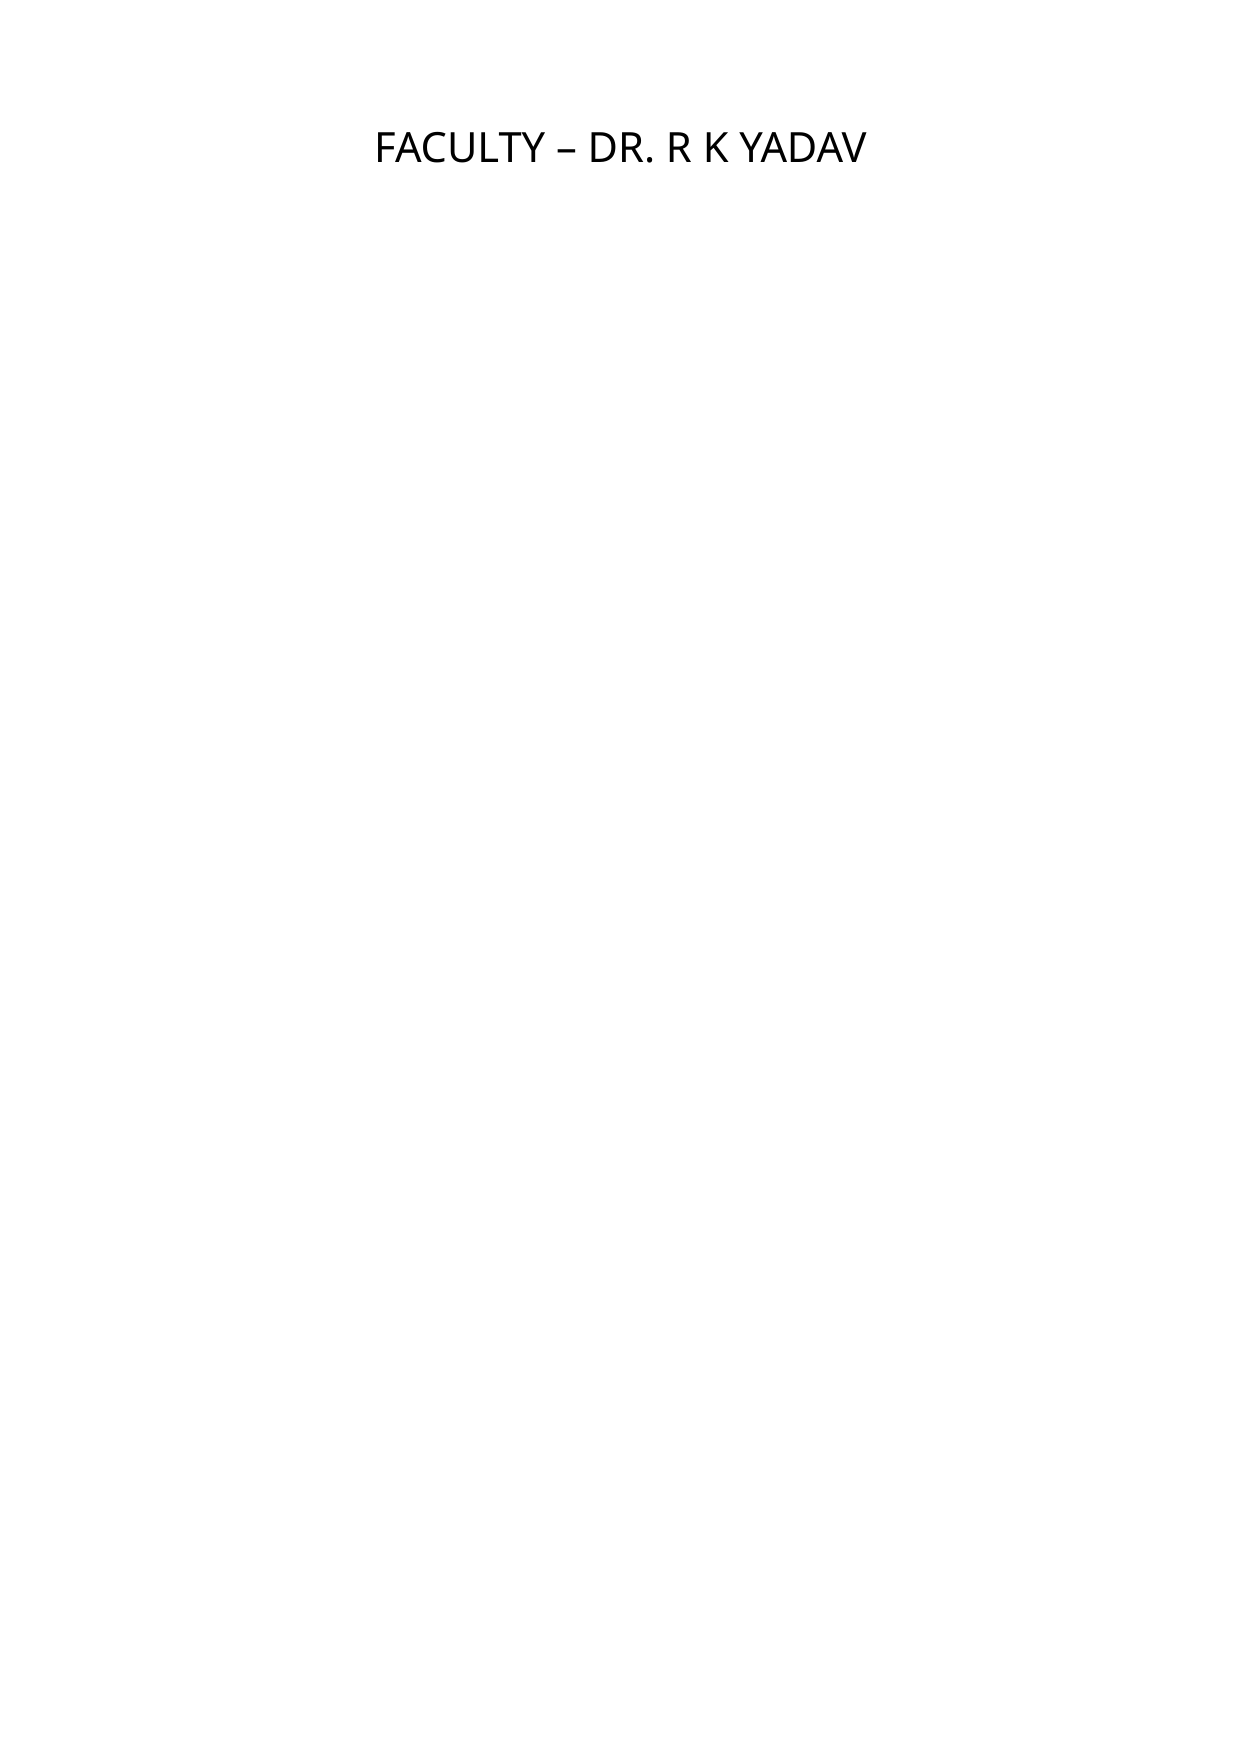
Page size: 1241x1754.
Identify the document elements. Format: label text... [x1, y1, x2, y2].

text FACULTY – DR. R K YADAV [118, 118, 1122, 175]
